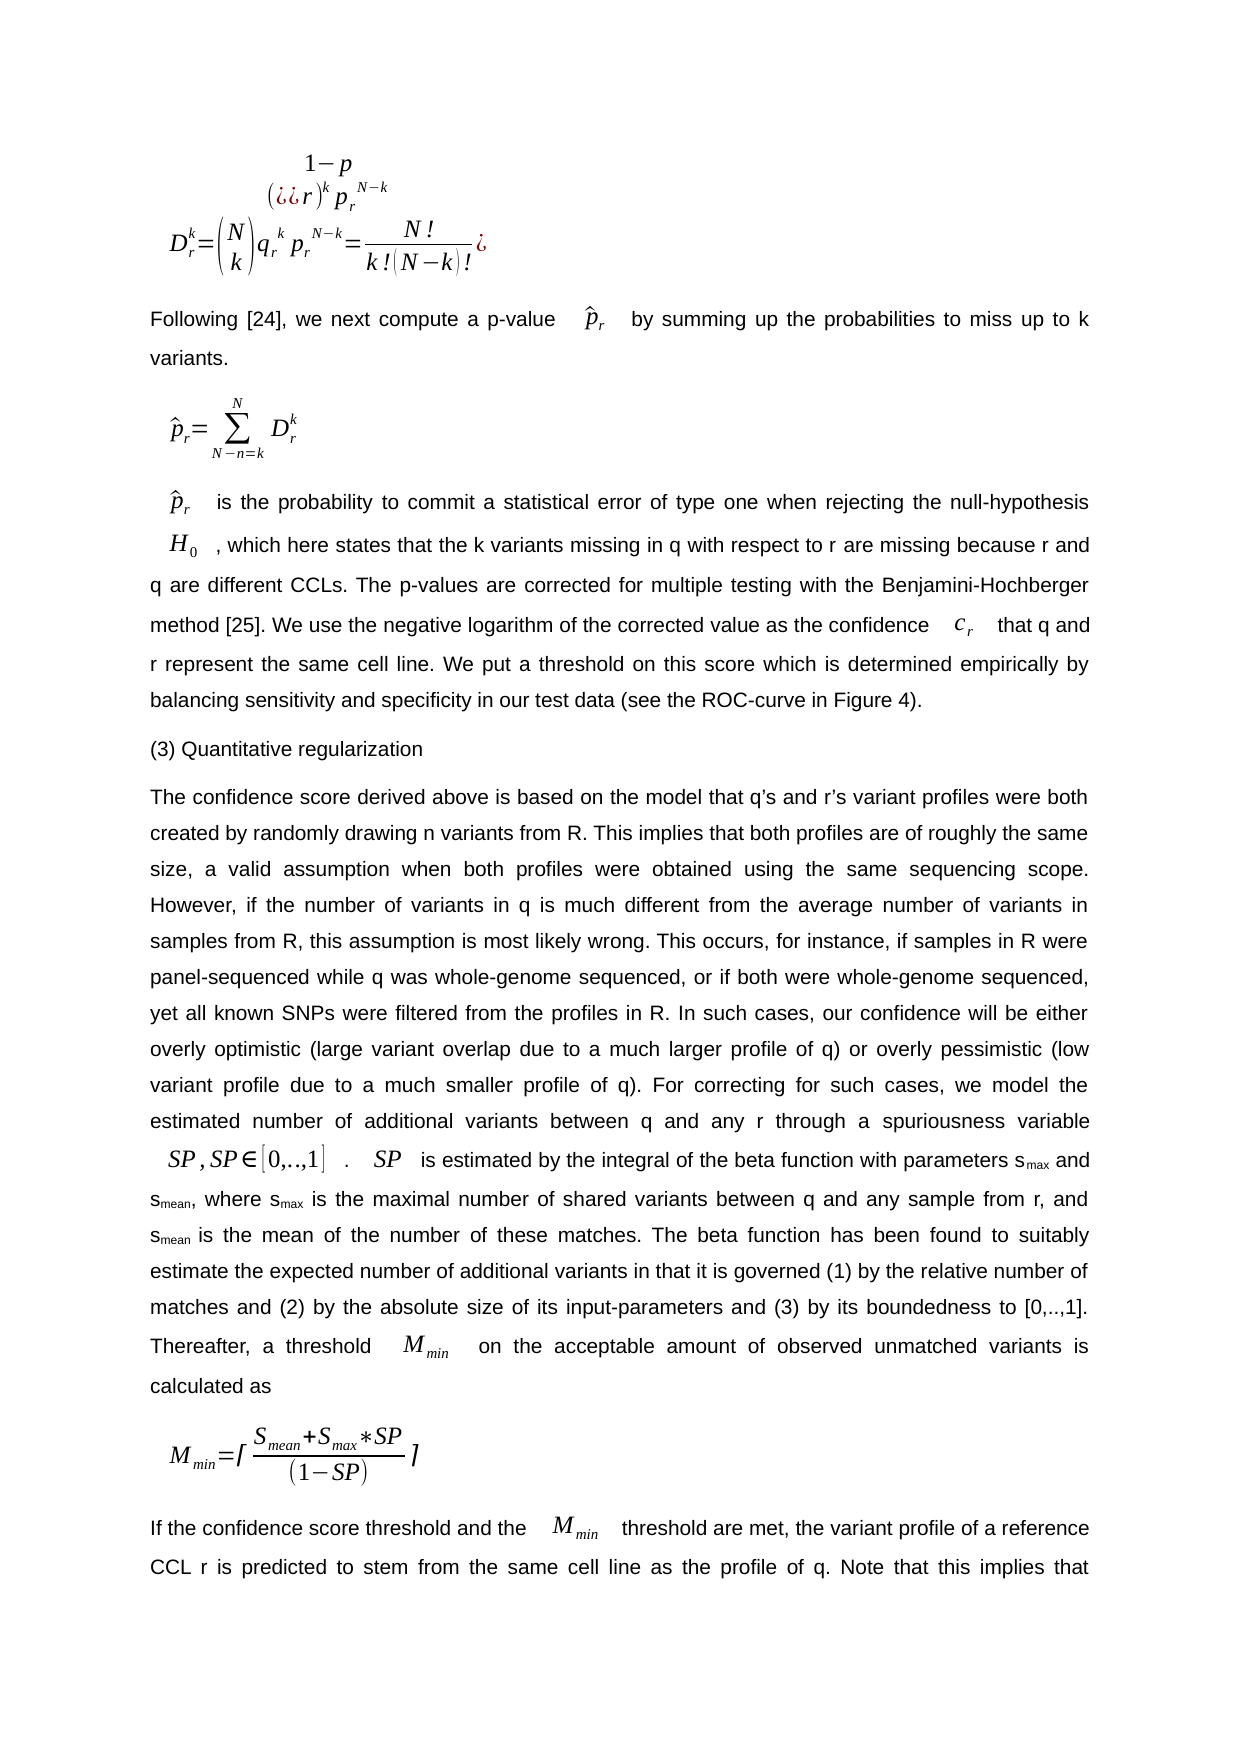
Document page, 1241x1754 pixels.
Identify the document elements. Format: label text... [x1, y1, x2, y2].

text Following [24], we next compute a p-value by summing up the probabilities to miss up to k variants. [150, 303, 1090, 370]
text If the confidence score threshold and the threshold are met, the variant profile of a reference CCL r is predicted to stem from the same cell line as the profile of q. Note that this implies that [150, 1512, 1090, 1579]
text is the probability to commit a statistical error of type one when rejecting the null-hypothesis , which here states that the k variants missing in q with respect to r are missing because r and q are different CCLs. The p-values are corrected for multiple testing with the Benjamini-Hochberger method [25]. We use the negative logarithm of the corrected value as the confidence that q and r represent the same cell line. We put a threshold on this score which is determined empirically by balancing sensitivity and specificity in our test data (see the ROC-curve in Figure 4). [150, 486, 1090, 712]
text The confidence score derived above is based on the model that q’s and r’s variant profiles were both created by randomly drawing n variants from R. This implies that both profiles are of roughly the same size, a valid assumption when both profiles were obtained using the same sequencing scope. However, if the number of variants in q is much different from the average number of variants in samples from R, this assumption is most likely wrong. This occurs, for instance, if samples in R were panel-sequenced while q was whole-genome sequenced, or if both were whole-genome sequenced, yet all known SNPs were filtered from the profiles in R. In such cases, our confidence will be either overly optimistic (large variant overlap due to a much larger profile of q) or overly pessimistic (low variant profile due to a much smaller profile of q). For correcting for such cases, we model the estimated number of additional variants between q and any r through a spuriousness variable . is estimated by the integral of the beta function with parameters smax and smean, where smax is the maximal number of shared variants between q and any sample from r, and smean is the mean of the number of these matches. The beta function has been found to suitably estimate the expected number of additional variants in that it is governed (1) by the relative number of matches and (2) by the absolute size of its input-parameters and (3) by its boundedness to [0,..,1]. Thereafter, a threshold on the acceptable amount of observed unmatched variants is calculated as [150, 785, 1090, 1398]
text (3) Quantitative regularization [150, 737, 1090, 761]
